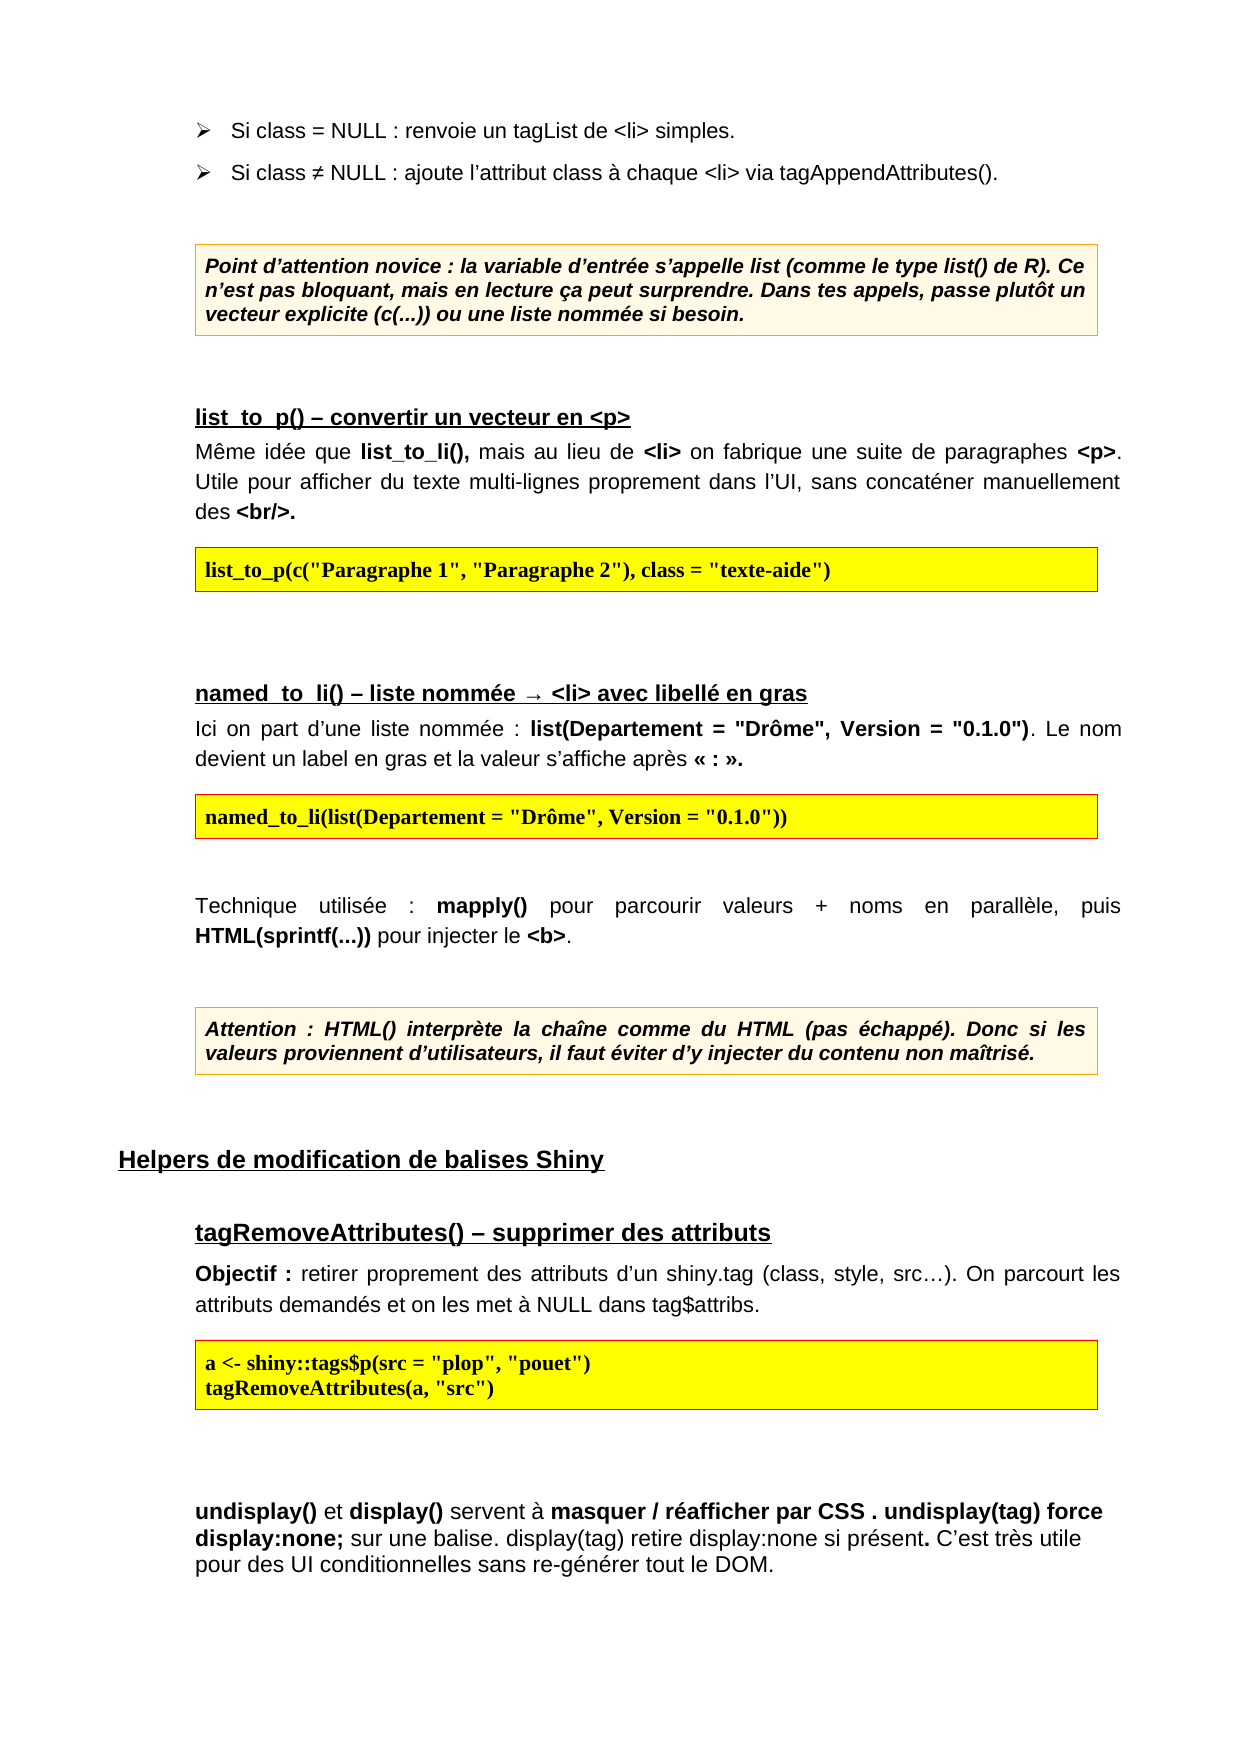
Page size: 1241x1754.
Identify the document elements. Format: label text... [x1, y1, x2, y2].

subtitle named_to_li() – liste nommée → <li> avec libellé en gras [195, 680, 1122, 707]
text a <- shiny::tags$p(src = "plop", "pouet") tagRemoveAttributes(a, "src") [196, 1341, 1097, 1409]
text list_to_p(c("Paragraphe 1", "Paragraphe 2"), class = "texte-aide") [196, 548, 1097, 591]
text Ici on part d’une liste nommée : list(Departement = "Drôme", Version = "0.1.0"). Le nom devient un label en gras et la valeur s’affiche après « : ». [195, 716, 1122, 771]
text Objectif : retirer proprement des attributs d’un shiny.tag (class, style, src…). On parcourt les attributs demandés et on les met à NULL dans tag$attribs. [195, 1261, 1122, 1317]
list Si class ≠ NULL : ajoute l’attribut class à chaque <li> via tagAppendAttributes(). [195, 160, 1122, 185]
text Technique utilisée : mapply() pour parcourir valeurs + noms en parallèle, puis HTML(sprintf(...)) pour injecter le <b>. [195, 893, 1122, 948]
list Si class = NULL : renvoie un tagList de <li> simples. [195, 118, 1122, 143]
subtitle Helpers de modification de balises Shiny [118, 1145, 1122, 1173]
subtitle tagRemoveAttributes() – supprimer des attributs [195, 1218, 1122, 1247]
text named_to_li(list(Departement = "Drôme", Version = "0.1.0")) [196, 795, 1097, 838]
text Même idée que list_to_li(), mais au lieu de <li> on fabrique une suite de paragraphes <p>. Utile pour afficher du texte multi-lignes proprement dans l’UI, sans concaténer manuellement des <br/>. [195, 439, 1122, 524]
text Point d’attention novice : la variable d’entrée s’appelle list (comme le type list() de R). Ce n’est pas bloquant, mais en lecture ça peut surprendre. Dans tes appels, passe plutôt un vecteur explicite (c(...)) ou une liste nommée si besoin. [196, 245, 1097, 335]
subtitle list_to_p() – convertir un vecteur en <p> [195, 403, 1122, 430]
subtitle undisplay() et display() servent à masquer / réafficher par CSS . undisplay(tag) force display:none; sur une balise. display(tag) retire display:none si présent. C’est très utile pour des UI conditionnelles sans re-générer tout le DOM. [195, 1498, 1122, 1577]
text Attention : HTML() interprète la chaîne comme du HTML (pas échappé). Donc si les valeurs proviennent d’utilisateurs, il faut éviter d’y injecter du contenu non maîtrisé. [196, 1008, 1097, 1074]
